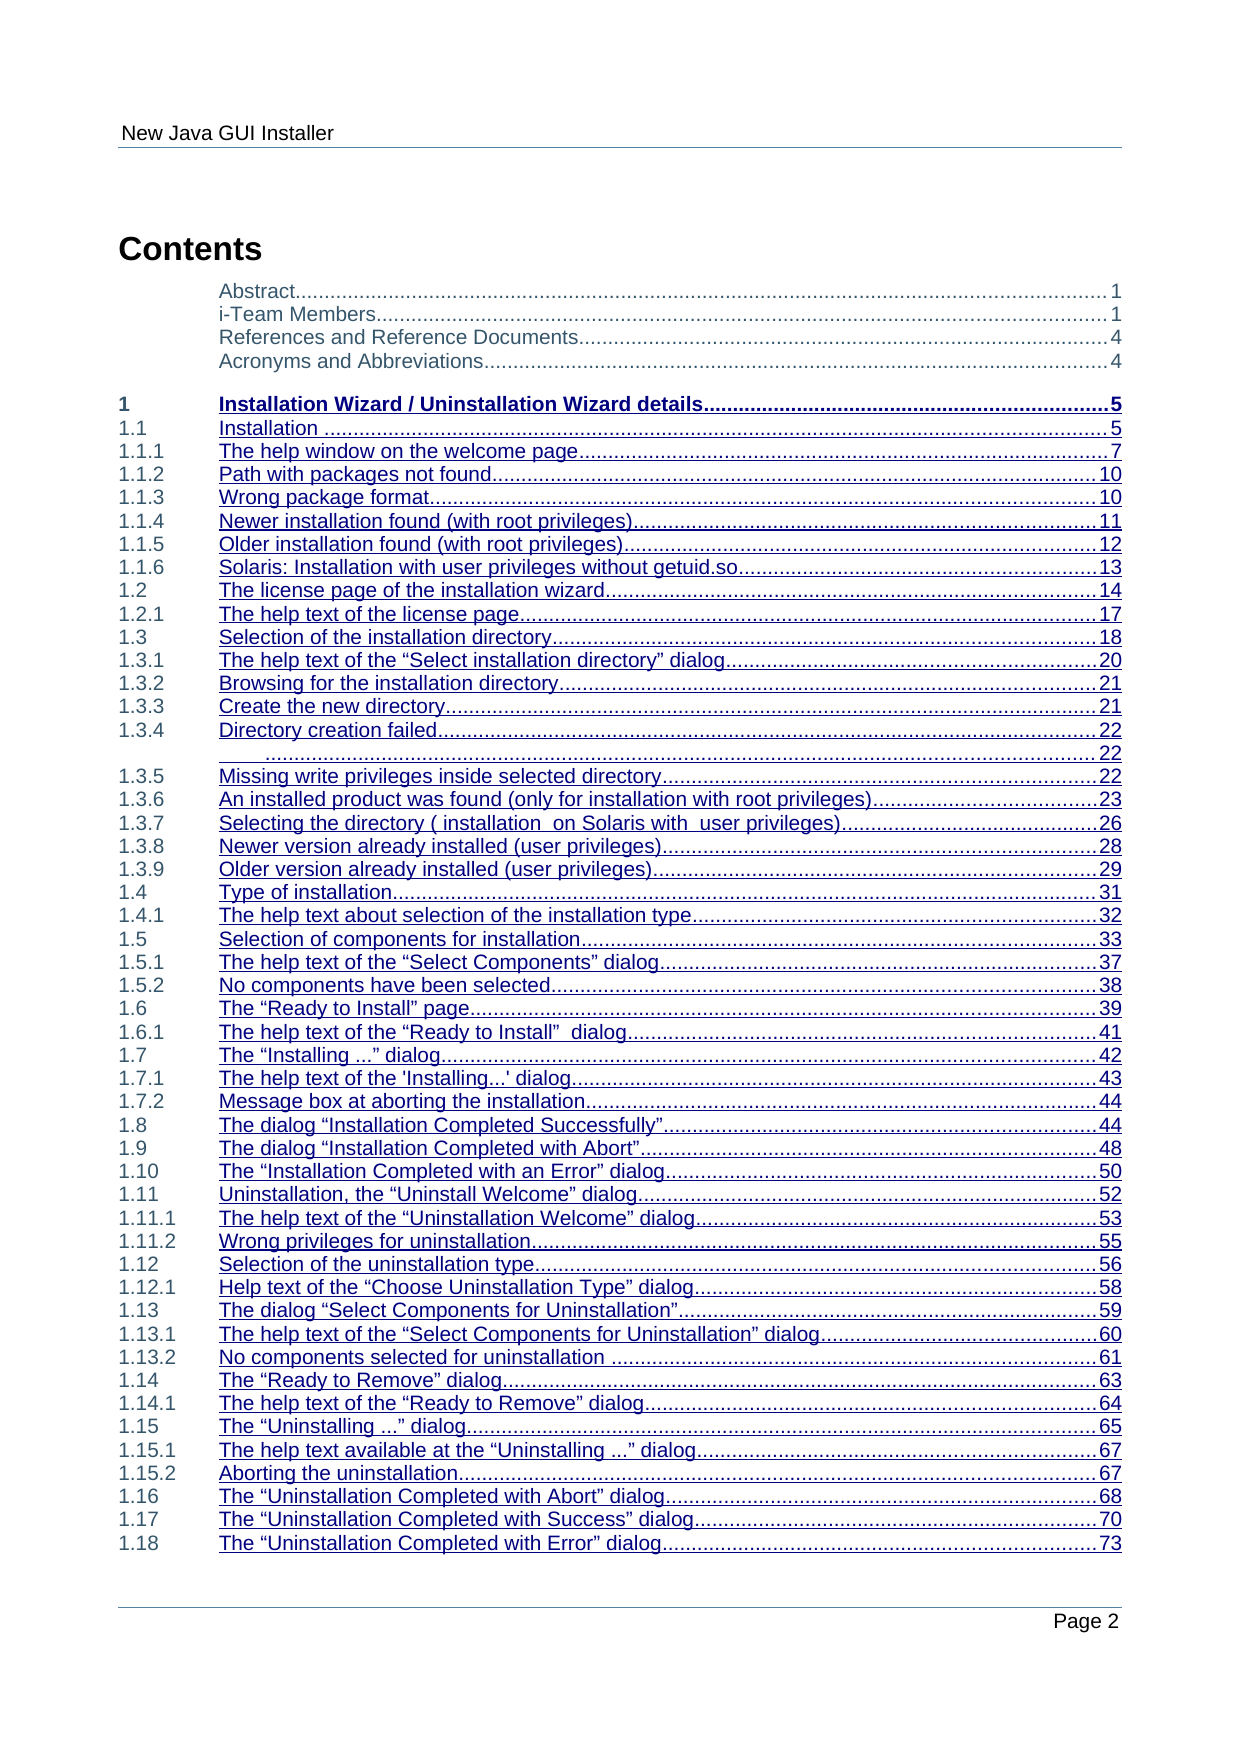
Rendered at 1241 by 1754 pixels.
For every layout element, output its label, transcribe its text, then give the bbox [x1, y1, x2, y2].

text 1.1.6 Solaris: Installation with user privileges without getuid.so 13 [118, 556, 1122, 579]
text 1.14.1 The help text of the “Ready to Remove” dialog 64 [118, 1392, 1122, 1415]
text 1.4.1 The help text about selection of the installation type 32 [118, 904, 1122, 927]
text 1.3.5 Missing write privileges inside selected directory 22 [118, 765, 1122, 788]
text 1.1.3 Wrong package format 10 [118, 486, 1122, 509]
text 1.18 The “Uninstallation Completed with Error” dialog 73 [118, 1531, 1122, 1554]
text 1.14 The “Ready to Remove” dialog 63 [118, 1369, 1122, 1392]
text 1.13.2 No components selected for uninstallation 61 [118, 1345, 1122, 1369]
text 1.2 The license page of the installation wizard 14 [118, 579, 1122, 602]
text 1.16 The “Uninstallation Completed with Abort” dialog 68 [118, 1485, 1122, 1508]
text 1.9 The dialog “Installation Completed with Abort” 48 [118, 1136, 1122, 1159]
text 1.3.7 Selecting the directory ( installation on Solaris with user privileges) 26 [118, 811, 1122, 834]
text 1.5.2 No components have been selected 38 [118, 974, 1122, 997]
text 1.6 The “Ready to Install” page 39 [118, 997, 1122, 1020]
text 1.12 Selection of the uninstallation type 56 [118, 1252, 1122, 1276]
text 1.2.1 The help text of the license page 17 [118, 602, 1122, 625]
text 1.5.1 The help text of the “Select Components” dialog 37 [118, 951, 1122, 974]
text 1.15 The “Uninstalling ...” dialog 65 [118, 1415, 1122, 1438]
text 22 [118, 741, 1122, 765]
text 1.1.5 Older installation found (with root privileges) 12 [118, 532, 1122, 556]
text 1.13.1 The help text of the “Select Components for Uninstallation” dialog 60 [118, 1322, 1122, 1345]
text 1.7.1 The help text of the 'Installing...' dialog 43 [118, 1067, 1122, 1090]
text 1.1 Installation 5 [118, 416, 1122, 439]
text 1.7 The “Installing ...” dialog 42 [118, 1043, 1122, 1067]
text References and Reference Documents 4 [118, 326, 1122, 349]
text 1.8 The dialog “Installation Completed Successfully” 44 [118, 1113, 1122, 1136]
text 1.11 Uninstallation, the “Uninstall Welcome” dialog 52 [118, 1183, 1122, 1206]
text i-Team Members 1 [118, 303, 1122, 326]
subtitle Contents [118, 230, 1122, 267]
text 1.1.4 Newer installation found (with root privileges) 11 [118, 509, 1122, 532]
text 1.15.1 The help text available at the “Uninstalling ...” dialog 67 [118, 1438, 1122, 1462]
text 1.10 The “Installation Completed with an Error” dialog 50 [118, 1159, 1122, 1183]
text 1.3 Selection of the installation directory 18 [118, 625, 1122, 648]
text Abstract 1 [118, 279, 1122, 303]
text 1.13 The dialog “Select Components for Uninstallation” 59 [118, 1299, 1122, 1322]
text 1.3.8 Newer version already installed (user privileges) 28 [118, 834, 1122, 858]
text 1.1.2 Path with packages not found 10 [118, 463, 1122, 486]
text 1.3.1 The help text of the “Select installation directory” dialog 20 [118, 648, 1122, 672]
text 1.12.1 Help text of the “Choose Uninstallation Type” dialog 58 [118, 1276, 1122, 1299]
text 1.15.2 Aborting the uninstallation 67 [118, 1462, 1122, 1485]
text 1.11.2 Wrong privileges for uninstallation 55 [118, 1229, 1122, 1252]
text 1.5 Selection of components for installation 33 [118, 927, 1122, 951]
text 1.17 The “Uninstallation Completed with Success” dialog 70 [118, 1508, 1122, 1531]
text 1.3.6 An installed product was found (only for installation with root privileges) 23 [118, 788, 1122, 811]
text 1.1.1 The help window on the welcome page 7 [118, 439, 1122, 463]
text 1.6.1 The help text of the “Ready to Install” dialog 41 [118, 1020, 1122, 1043]
text 1.4 Type of installation 31 [118, 881, 1122, 904]
text 1 Installation Wizard / Uninstallation Wizard details 5 [118, 393, 1122, 416]
text 1.3.2 Browsing for the installation directory 21 [118, 672, 1122, 695]
text 1.7.2 Message box at aborting the installation 44 [118, 1090, 1122, 1113]
text Acronyms and Abbreviations 4 [118, 349, 1122, 372]
text 1.3.3 Create the new directory 21 [118, 695, 1122, 718]
text 1.11.1 The help text of the “Uninstallation Welcome” dialog 53 [118, 1206, 1122, 1229]
text 1.3.4 Directory creation failed 22 [118, 718, 1122, 741]
text 1.3.9 Older version already installed (user privileges) 29 [118, 858, 1122, 881]
